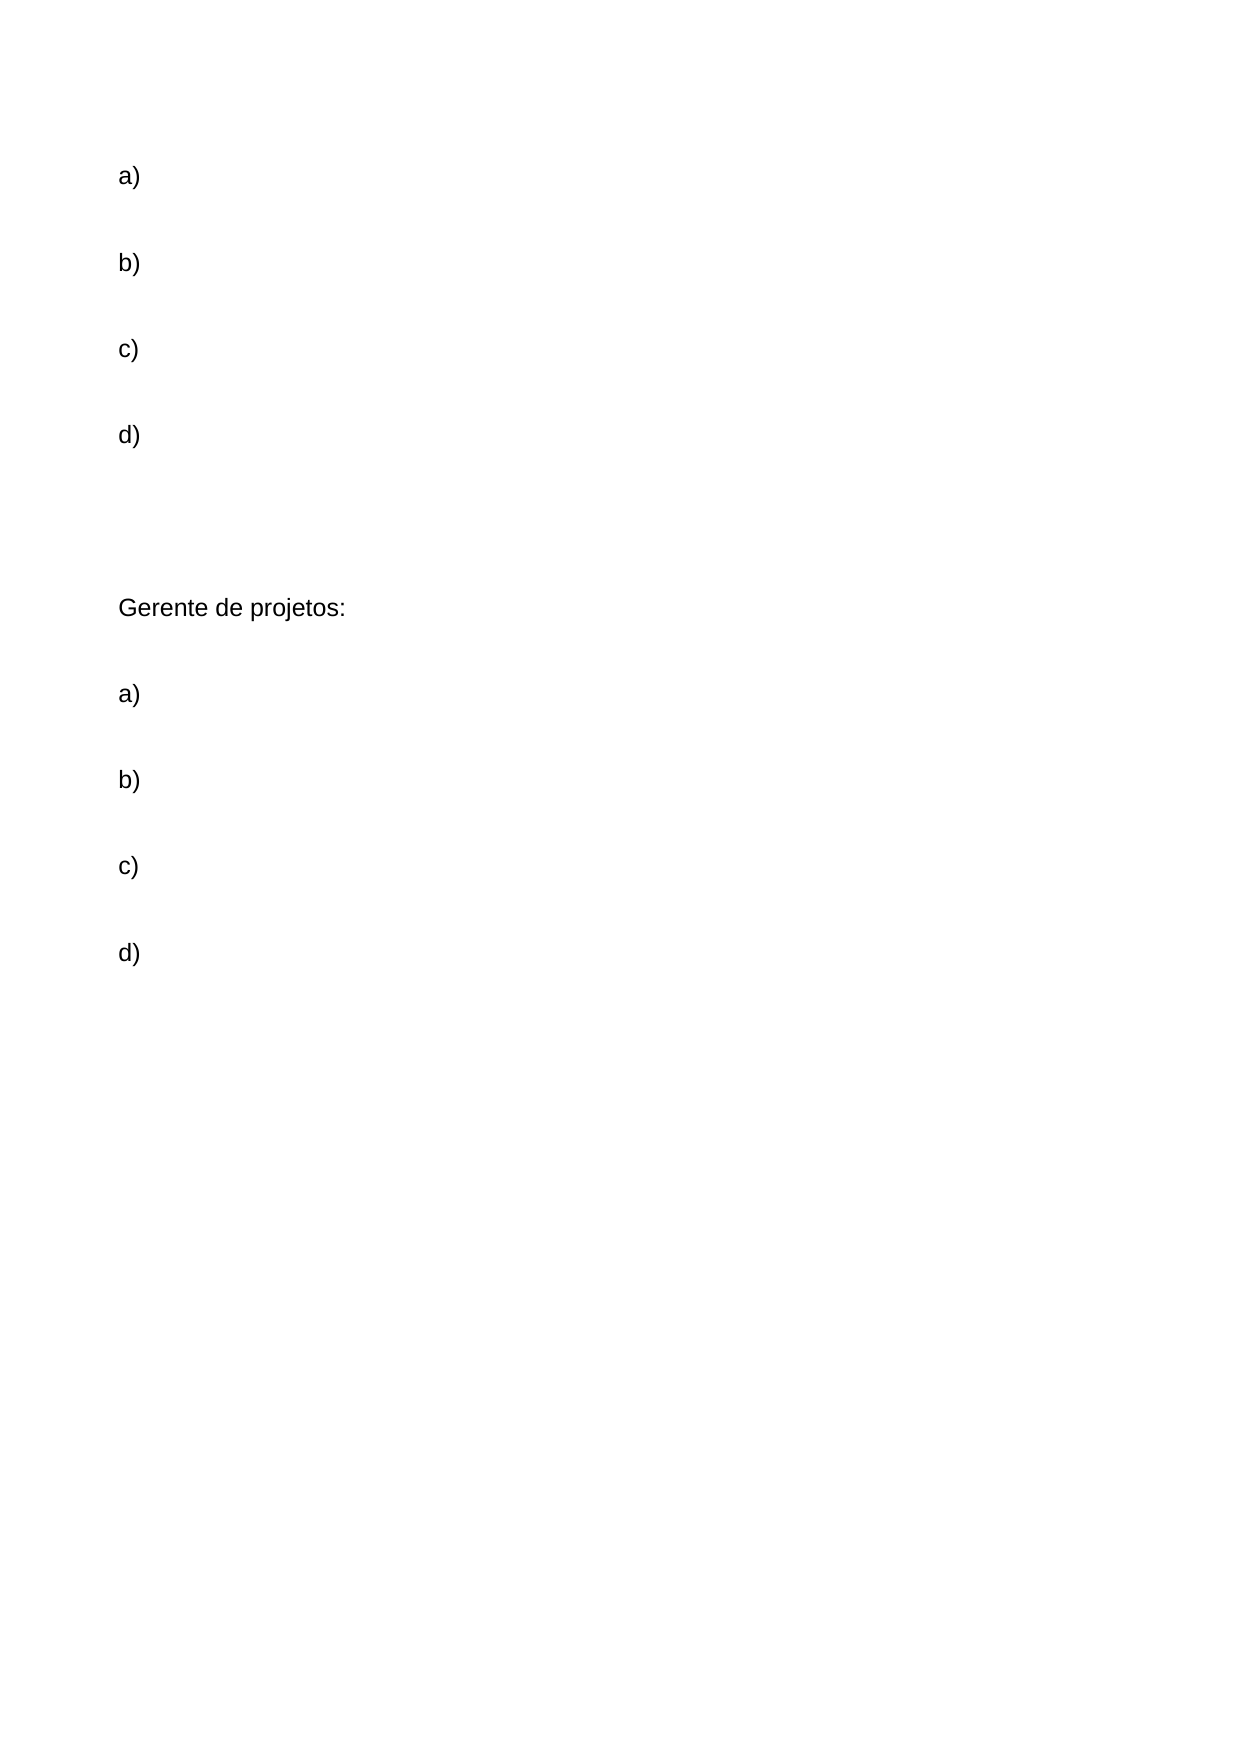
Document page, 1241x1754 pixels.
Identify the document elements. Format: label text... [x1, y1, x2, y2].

text a) [118, 679, 1122, 707]
text a) [118, 161, 1122, 190]
text b) [118, 247, 1122, 276]
text d) [118, 420, 1122, 449]
text Gerente de projetos: [118, 592, 1122, 621]
text d) [118, 937, 1122, 966]
text c) [118, 334, 1122, 362]
text b) [118, 765, 1122, 794]
text c) [118, 851, 1122, 880]
